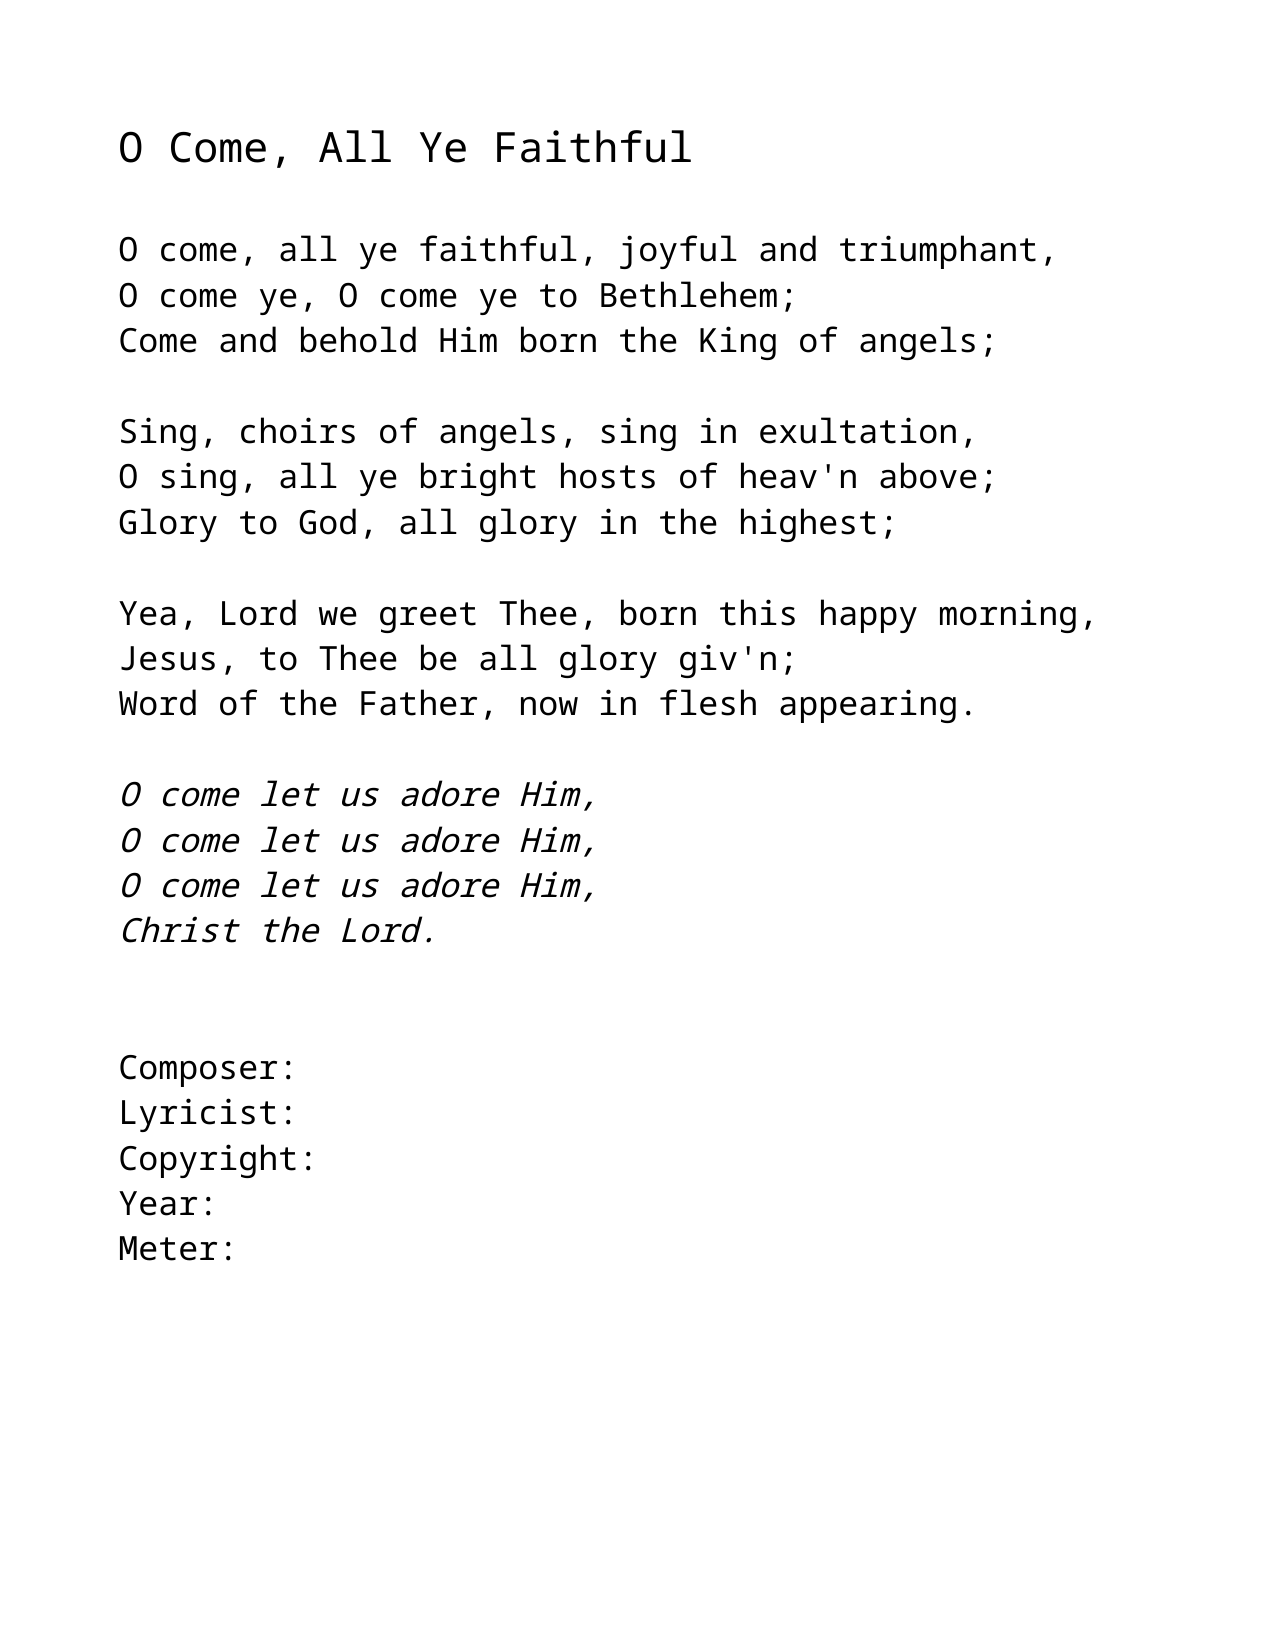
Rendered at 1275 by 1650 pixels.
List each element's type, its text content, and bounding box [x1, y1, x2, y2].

text Word of the Father, now in flesh appearing. [118, 680, 1157, 726]
text Meter: [118, 1225, 1157, 1271]
text Yea, Lord we greet Thee, born this happy morning, [118, 589, 1157, 635]
text Christ the Lord. [118, 907, 1157, 953]
text O come let us adore Him, [118, 816, 1157, 862]
text O come let us adore Him, [118, 771, 1157, 816]
text Jesus, to Thee be all glory giv'n; [118, 635, 1157, 680]
text Year: [118, 1180, 1157, 1225]
text Lyricist: [118, 1089, 1157, 1134]
text Copyright: [118, 1134, 1157, 1180]
text Come and behold Him born the King of angels; [118, 317, 1157, 362]
text Sing, choirs of angels, sing in exultation, [118, 408, 1157, 453]
text Glory to God, all glory in the highest; [118, 498, 1157, 544]
text O come let us adore Him, [118, 862, 1157, 907]
text O sing, all ye bright hosts of heav'n above; [118, 453, 1157, 498]
text O Come, All Ye Faithful [118, 118, 1157, 175]
text O come ye, O come ye to Bethlehem; [118, 271, 1157, 317]
text O come, all ye faithful, joyful and triumphant, [118, 226, 1157, 271]
text Composer: [118, 1043, 1157, 1089]
